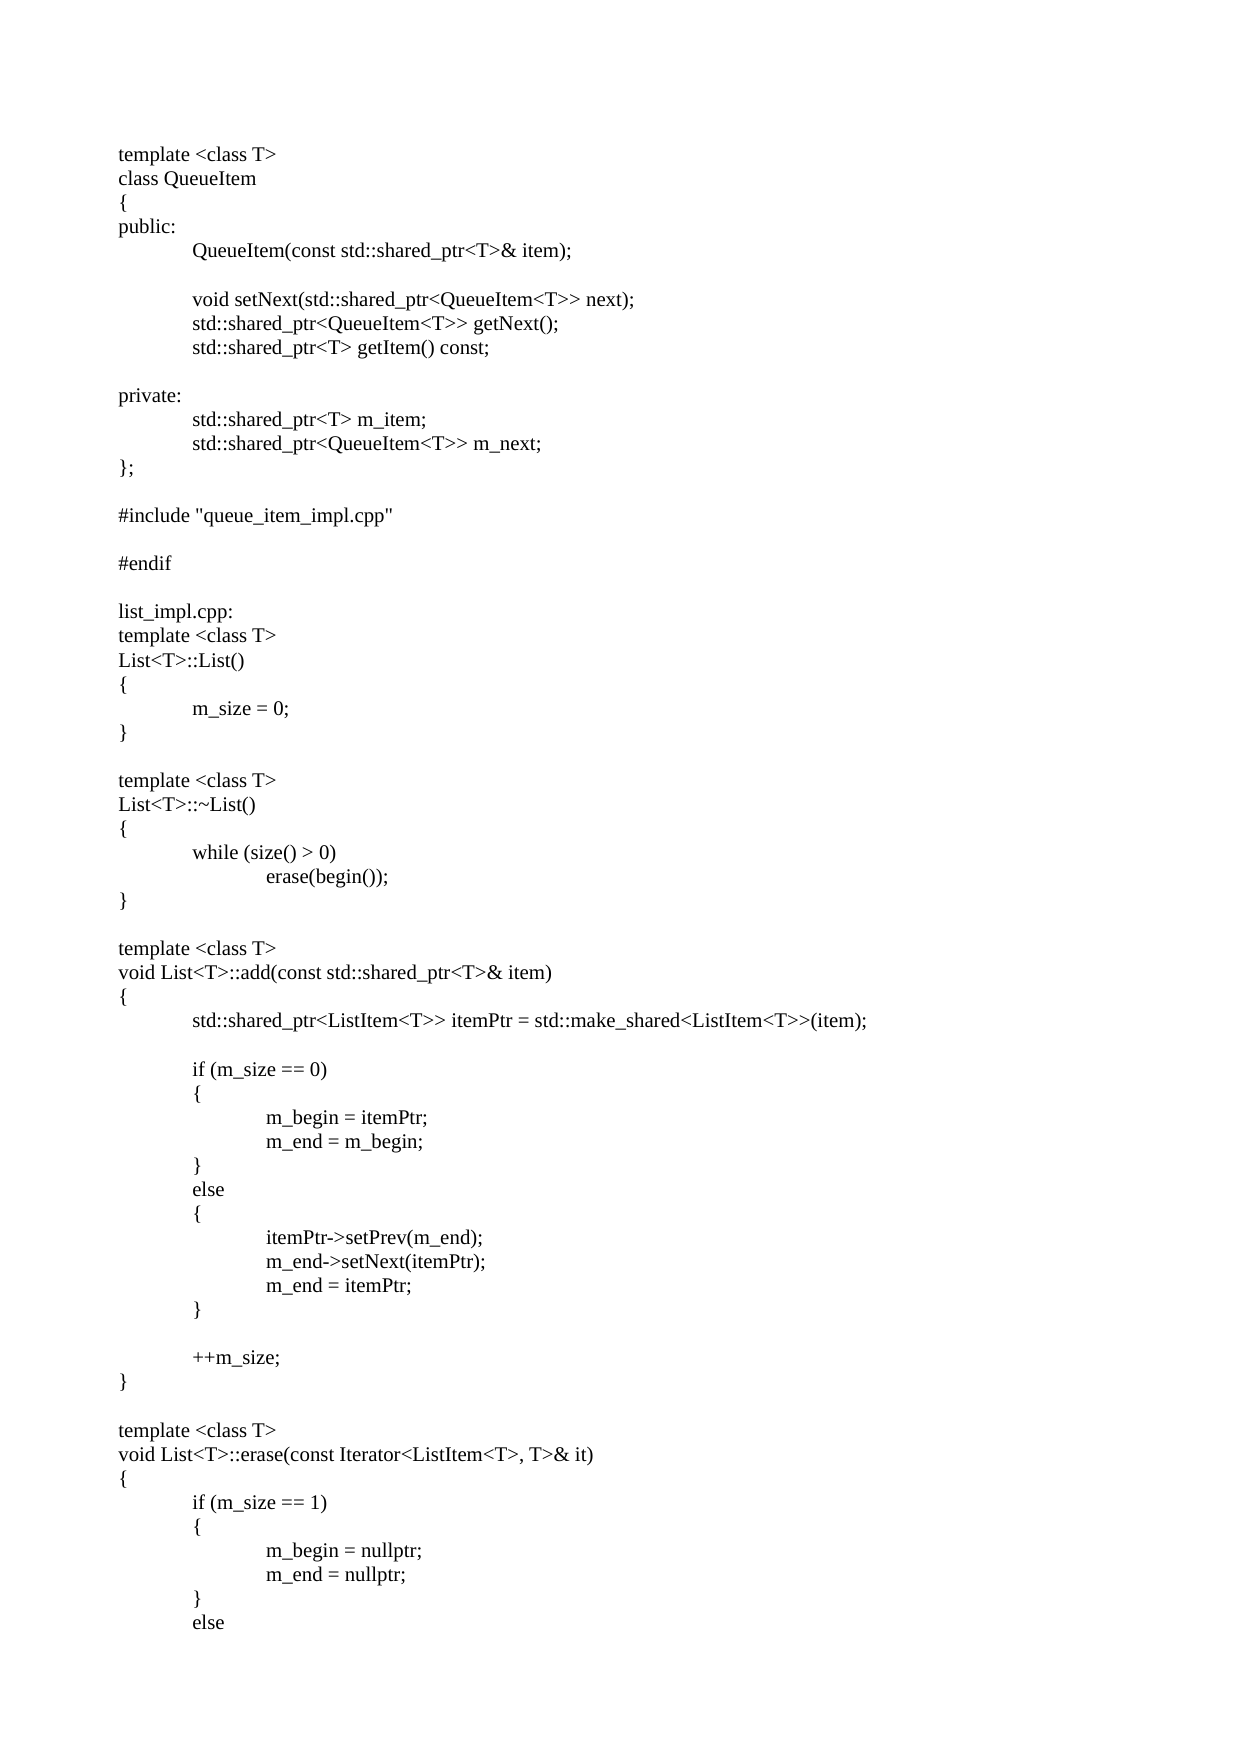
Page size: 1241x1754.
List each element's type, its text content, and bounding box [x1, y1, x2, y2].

list } [118, 1369, 1122, 1393]
list { [118, 190, 1122, 214]
list QueueItem(const std::shared_ptr<T>& item); [118, 238, 1122, 262]
list else [118, 1177, 1122, 1201]
list { [118, 1466, 1122, 1490]
list } [118, 1297, 1122, 1321]
list { [118, 984, 1122, 1008]
list while (size() > 0) [118, 840, 1122, 864]
list template <class T> [118, 142, 1122, 166]
list }; [118, 455, 1122, 479]
list itemPtr->setPrev(m_end); [118, 1225, 1122, 1249]
list private: [118, 383, 1122, 407]
list void setNext(std::shared_ptr<QueueItem<T>> next); [118, 287, 1122, 311]
list { [118, 672, 1122, 696]
list void List<T>::add(const std::shared_ptr<T>& item) [118, 960, 1122, 984]
list { [118, 1514, 1122, 1538]
list m_end->setNext(itemPtr); [118, 1249, 1122, 1273]
list template <class T> [118, 623, 1122, 647]
list } [118, 888, 1122, 912]
list erase(begin()); [118, 864, 1122, 888]
list } [118, 720, 1122, 744]
list } [118, 1586, 1122, 1610]
list if (m_size == 0) [118, 1057, 1122, 1081]
list { [118, 1081, 1122, 1105]
list { [118, 816, 1122, 840]
list class QueueItem [118, 166, 1122, 190]
list template <class T> [118, 768, 1122, 792]
list m_begin = nullptr; [118, 1538, 1122, 1562]
list std::shared_ptr<QueueItem<T>> getNext(); [118, 311, 1122, 335]
list list_impl.cpp: [118, 599, 1122, 623]
list #include "queue_item_impl.cpp" [118, 503, 1122, 527]
list List<T>::List() [118, 647, 1122, 672]
list public: [118, 214, 1122, 238]
list m_end = m_begin; [118, 1129, 1122, 1153]
list std::shared_ptr<QueueItem<T>> m_next; [118, 431, 1122, 455]
list { [118, 1201, 1122, 1225]
list ++m_size; [118, 1345, 1122, 1369]
list #endif [118, 551, 1122, 575]
list } [118, 1153, 1122, 1177]
list template <class T> [118, 936, 1122, 960]
list if (m_size == 1) [118, 1490, 1122, 1514]
list template <class T> [118, 1417, 1122, 1442]
list List<T>::~List() [118, 792, 1122, 816]
list void List<T>::erase(const Iterator<ListItem<T>, T>& it) [118, 1442, 1122, 1466]
list std::shared_ptr<ListItem<T>> itemPtr = std::make_shared<ListItem<T>>(item); [118, 1008, 1122, 1032]
list else [118, 1610, 1122, 1634]
list m_begin = itemPtr; [118, 1105, 1122, 1129]
list std::shared_ptr<T> getItem() const; [118, 335, 1122, 359]
list m_end = nullptr; [118, 1562, 1122, 1586]
list std::shared_ptr<T> m_item; [118, 407, 1122, 431]
list m_end = itemPtr; [118, 1273, 1122, 1297]
list m_size = 0; [118, 696, 1122, 720]
